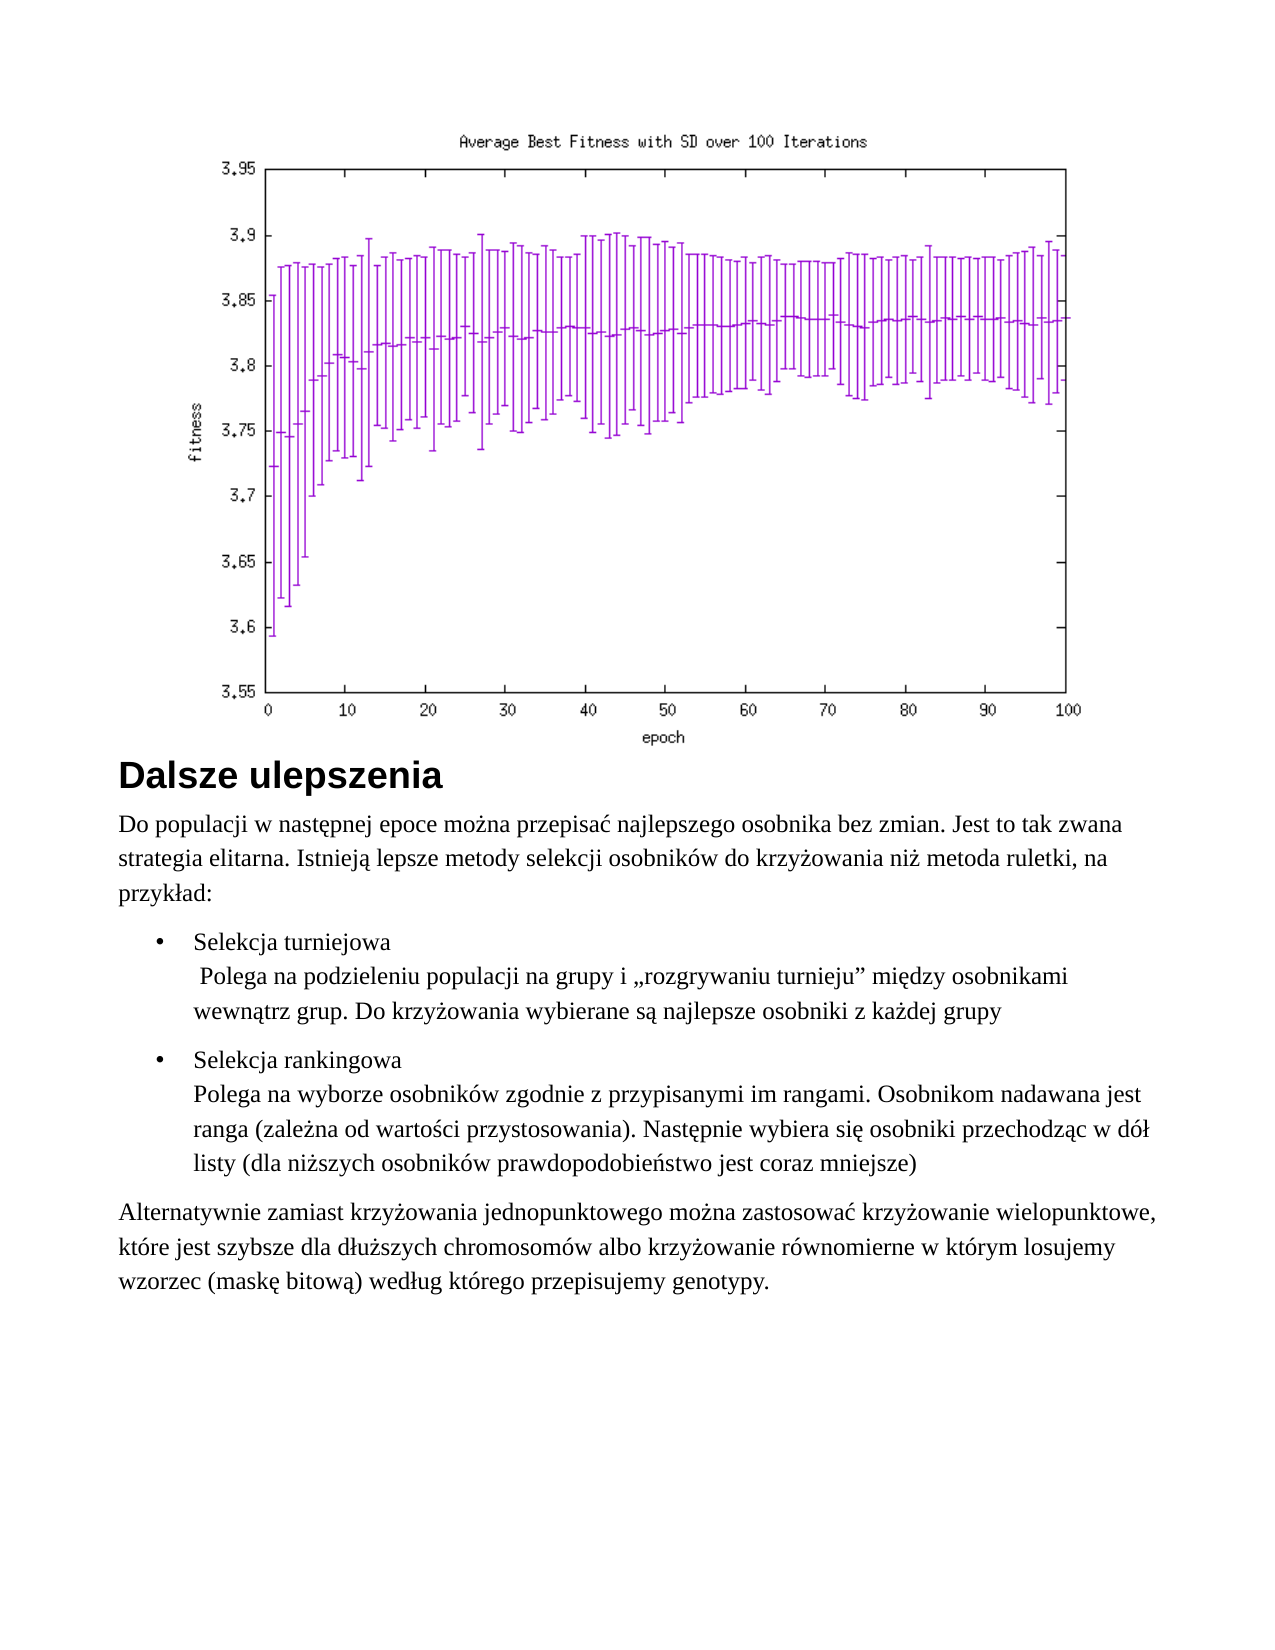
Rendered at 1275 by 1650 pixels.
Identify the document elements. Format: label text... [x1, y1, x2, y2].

list Selekcja turniejowa Polega na podzieleniu populacji na grupy i „rozgrywaniu turnieju” między osobnikami wewnątrz grup. Do krzyżowania wybierane są najlepsze osobniki z każdej grupy [156, 927, 1157, 1024]
text Do populacji w następnej epoce można przepisać najlepszego osobnika bez zmian. Jest to tak zwana strategia elitarna. Istnieją lepsze metody selekcji osobników do krzyżowania niż metoda ruletki, na przykład: [118, 809, 1157, 906]
subtitle Dalsze ulepszenia [118, 118, 1157, 796]
text Alternatywnie zamiast krzyżowania jednopunktowego można zastosować krzyżowanie wielopunktowe, które jest szybsze dla dłuższych chromosomów albo krzyżowanie równomierne w którym losujemy wzorzec (maskę bitową) według którego przepisujemy genotypy. [118, 1197, 1157, 1295]
picture [187, 118, 1088, 753]
list Selekcja rankingowa Polega na wyborze osobników zgodnie z przypisanymi im rangami. Osobnikom nadawana jest ranga (zależna od wartości przystosowania). Następnie wybiera się osobniki przechodząc w dół listy (dla niższych osobników prawdopodobieństwo jest coraz mniejsze) [156, 1045, 1157, 1177]
